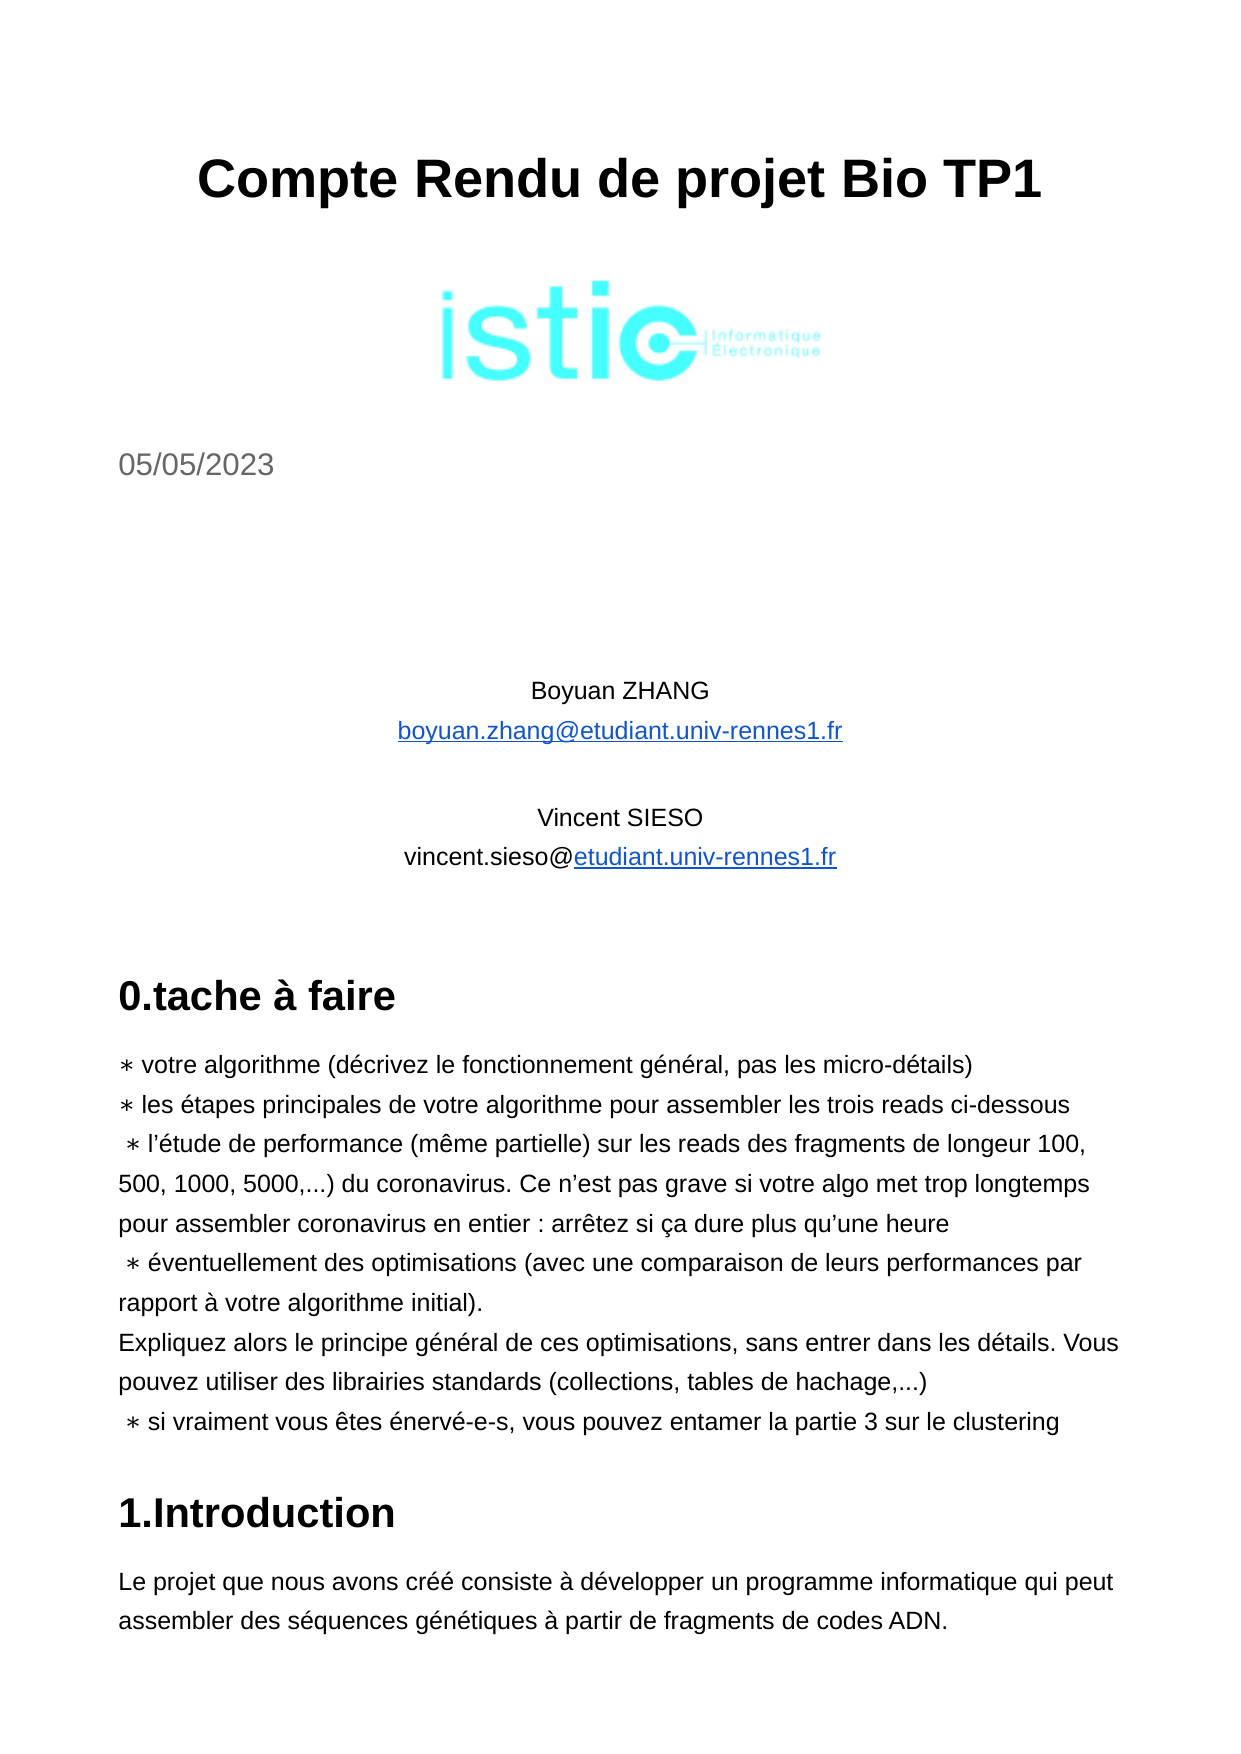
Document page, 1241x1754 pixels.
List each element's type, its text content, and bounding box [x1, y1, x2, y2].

text 05/05/2023 [118, 446, 1122, 482]
text ∗ l’étude de performance (même partielle) sur les reads des fragments de longeur 100, 500, 1000, 5000,...) du coronavirus. Ce n’est pas grave si votre algo met trop longtemps pour assembler coronavirus en entier : arrêtez si ça dure plus qu’une heure [118, 1129, 1122, 1237]
text Le projet que nous avons créé consiste à développer un programme informatique qui peut assembler des séquences génétiques à partir de fragments de codes ADN. [118, 1567, 1122, 1635]
subtitle 1.Introduction [118, 1488, 1122, 1536]
text Boyuan ZHANG [118, 676, 1122, 705]
text ∗ si vraiment vous êtes énervé-e-s, vous pouvez entamer la partie 3 sur le clustering [118, 1407, 1122, 1436]
text Compte Rendu de projet Bio TP1 [118, 147, 1122, 429]
text ∗ les étapes principales de votre algorithme pour assembler les trois reads ci-dessous [118, 1089, 1122, 1118]
text vincent.sieso@etudiant.univ-rennes1.fr [118, 842, 1122, 871]
text ∗ votre algorithme (décrivez le fonctionnement général, pas les micro-détails) [118, 1050, 1122, 1079]
subtitle 0.tache à faire [118, 971, 1122, 1019]
text boyuan.zhang@etudiant.univ-rennes1.fr [118, 716, 1122, 744]
picture [386, 220, 854, 430]
text Expliquez alors le principe général de ces optimisations, sans entrer dans les détails. Vous pouvez utiliser des librairies standards (collections, tables de hachage,...) [118, 1327, 1122, 1396]
text ∗ éventuellement des optimisations (avec une comparaison de leurs performances par rapport à votre algorithme initial). [118, 1248, 1122, 1317]
text Vincent SIESO [118, 803, 1122, 832]
